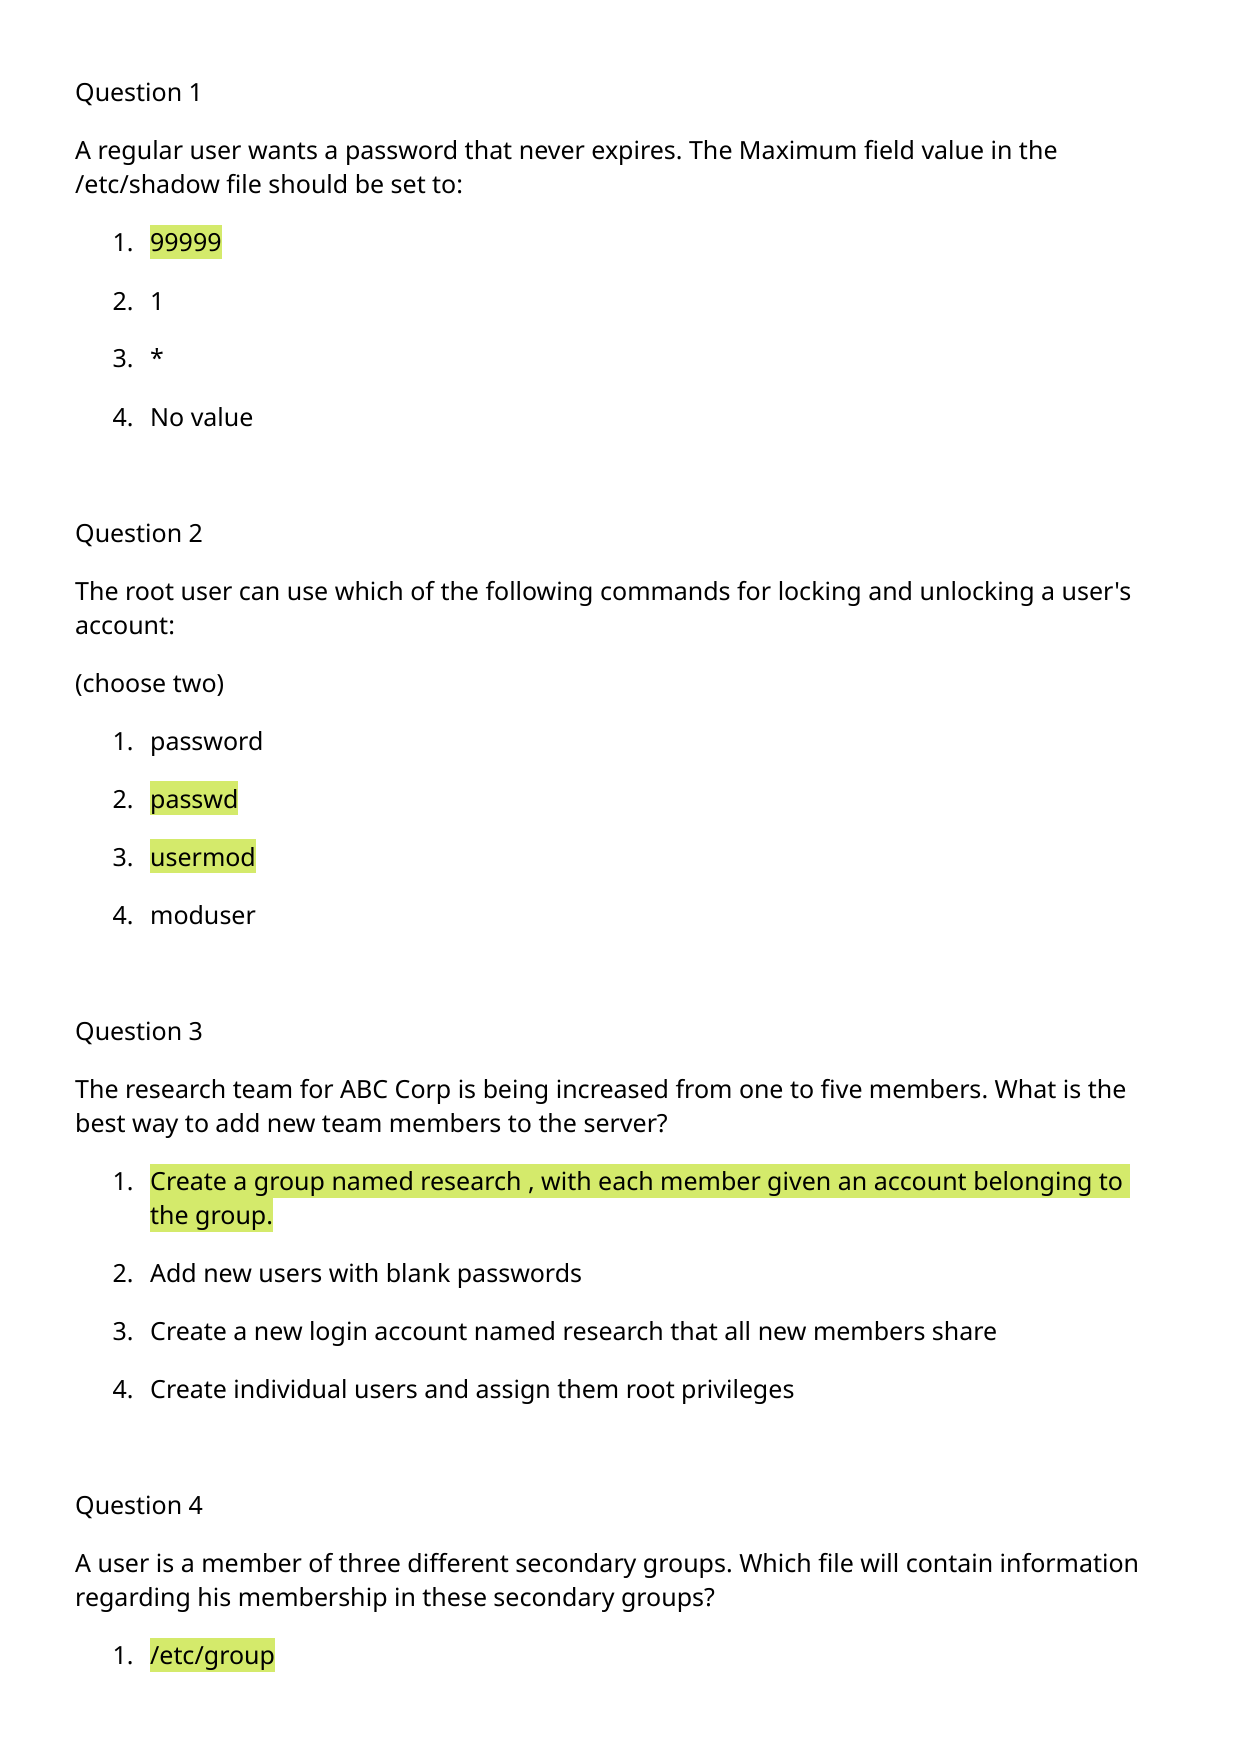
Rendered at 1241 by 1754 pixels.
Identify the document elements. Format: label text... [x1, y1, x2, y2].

list No value [112, 399, 1165, 433]
text Question 2 [75, 515, 1165, 549]
list /etc/group [112, 1638, 1165, 1672]
text The research team for ABC Corp is being increased from one to five members. What is the best way to add new team members to the server? [75, 1071, 1165, 1139]
list 1 [112, 283, 1165, 317]
list password [112, 723, 1165, 757]
list Create individual users and assign them root privileges [112, 1372, 1165, 1406]
list moduser [112, 897, 1165, 931]
list Create a new login account named research that all new members share [112, 1314, 1165, 1348]
list 99999 [112, 225, 1165, 259]
text (choose two) [75, 665, 1165, 699]
list usermod [112, 839, 1165, 873]
text A user is a member of three different secondary groups. Which file will contain information regarding his membership in these secondary groups? [75, 1546, 1165, 1614]
list Add new users with blank passwords [112, 1256, 1165, 1290]
text Question 1 [75, 75, 1165, 109]
text The root user can use which of the following commands for locking and unlocking a user's account: [75, 573, 1165, 641]
text Question 3 [75, 1013, 1165, 1047]
text A regular user wants a password that never expires. The Maximum field value in the /etc/shadow file should be set to: [75, 133, 1165, 201]
list Create a group named research , with each member given an account belonging to the group. [112, 1163, 1165, 1232]
text Question 4 [75, 1488, 1165, 1522]
list * [112, 341, 1165, 375]
list passwd [112, 781, 1165, 815]
